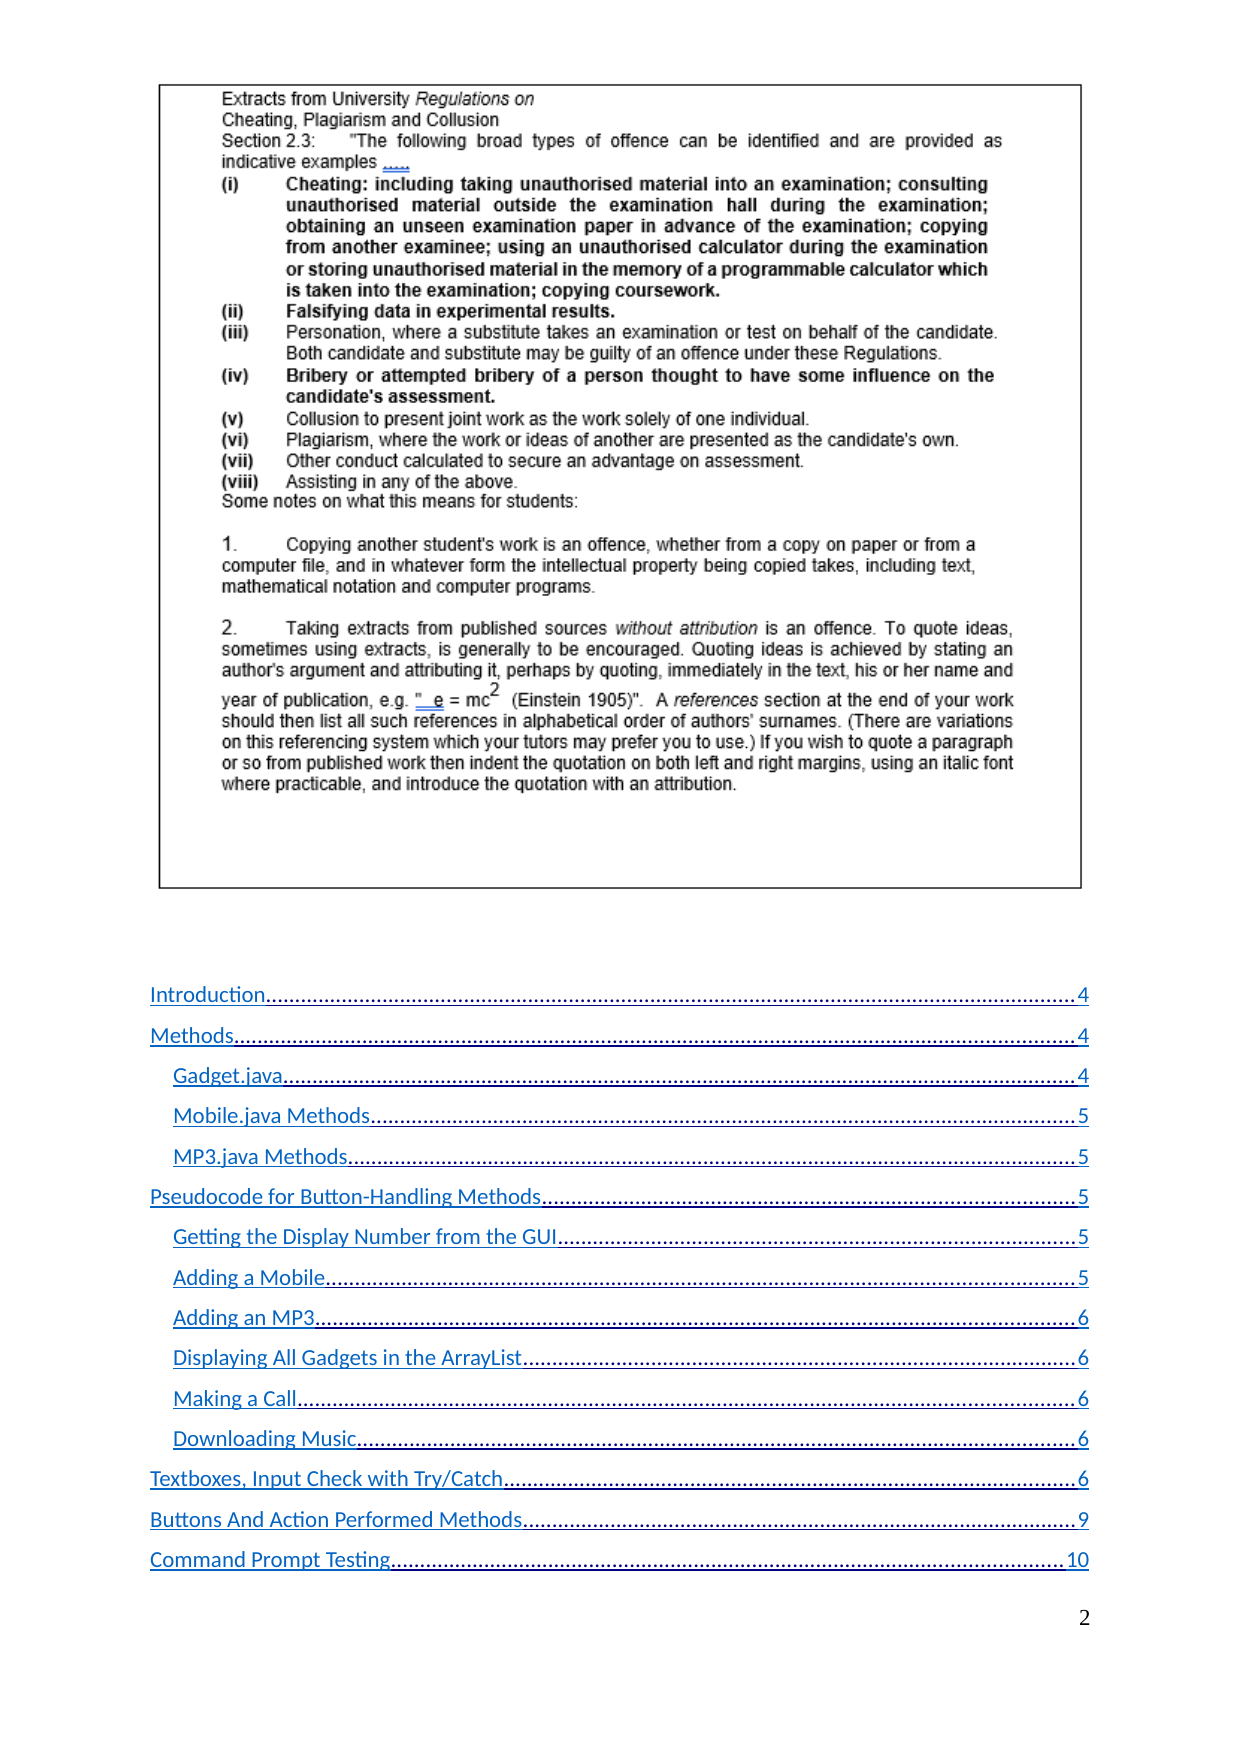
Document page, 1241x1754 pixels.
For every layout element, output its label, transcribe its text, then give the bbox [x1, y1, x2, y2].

text Pseudocode for Button-Handling Methods 5 [150, 1182, 1090, 1210]
text Displaying All Gadgets in the ArrayList 6 [173, 1343, 1090, 1371]
text Making a Call 6 [173, 1384, 1090, 1412]
text Adding an MP3 6 [173, 1303, 1090, 1331]
text Methods 4 [150, 1021, 1090, 1049]
text Downloading Music 6 [173, 1424, 1090, 1452]
text Introduction 4 [150, 981, 1090, 1009]
text Textboxes, Input Check with Try/Catch 6 [150, 1464, 1090, 1492]
text Mobile.java Methods 5 [173, 1102, 1090, 1129]
text Gadget.java 4 [173, 1061, 1090, 1089]
text MP3.java Methods 5 [173, 1142, 1090, 1170]
text Command Prompt Testing 10 [150, 1545, 1090, 1573]
text Adding a Mobile 5 [173, 1263, 1090, 1291]
text Getting the Display Number from the GUI 5 [173, 1222, 1090, 1251]
text Buttons And Action Performed Methods 9 [150, 1505, 1090, 1533]
